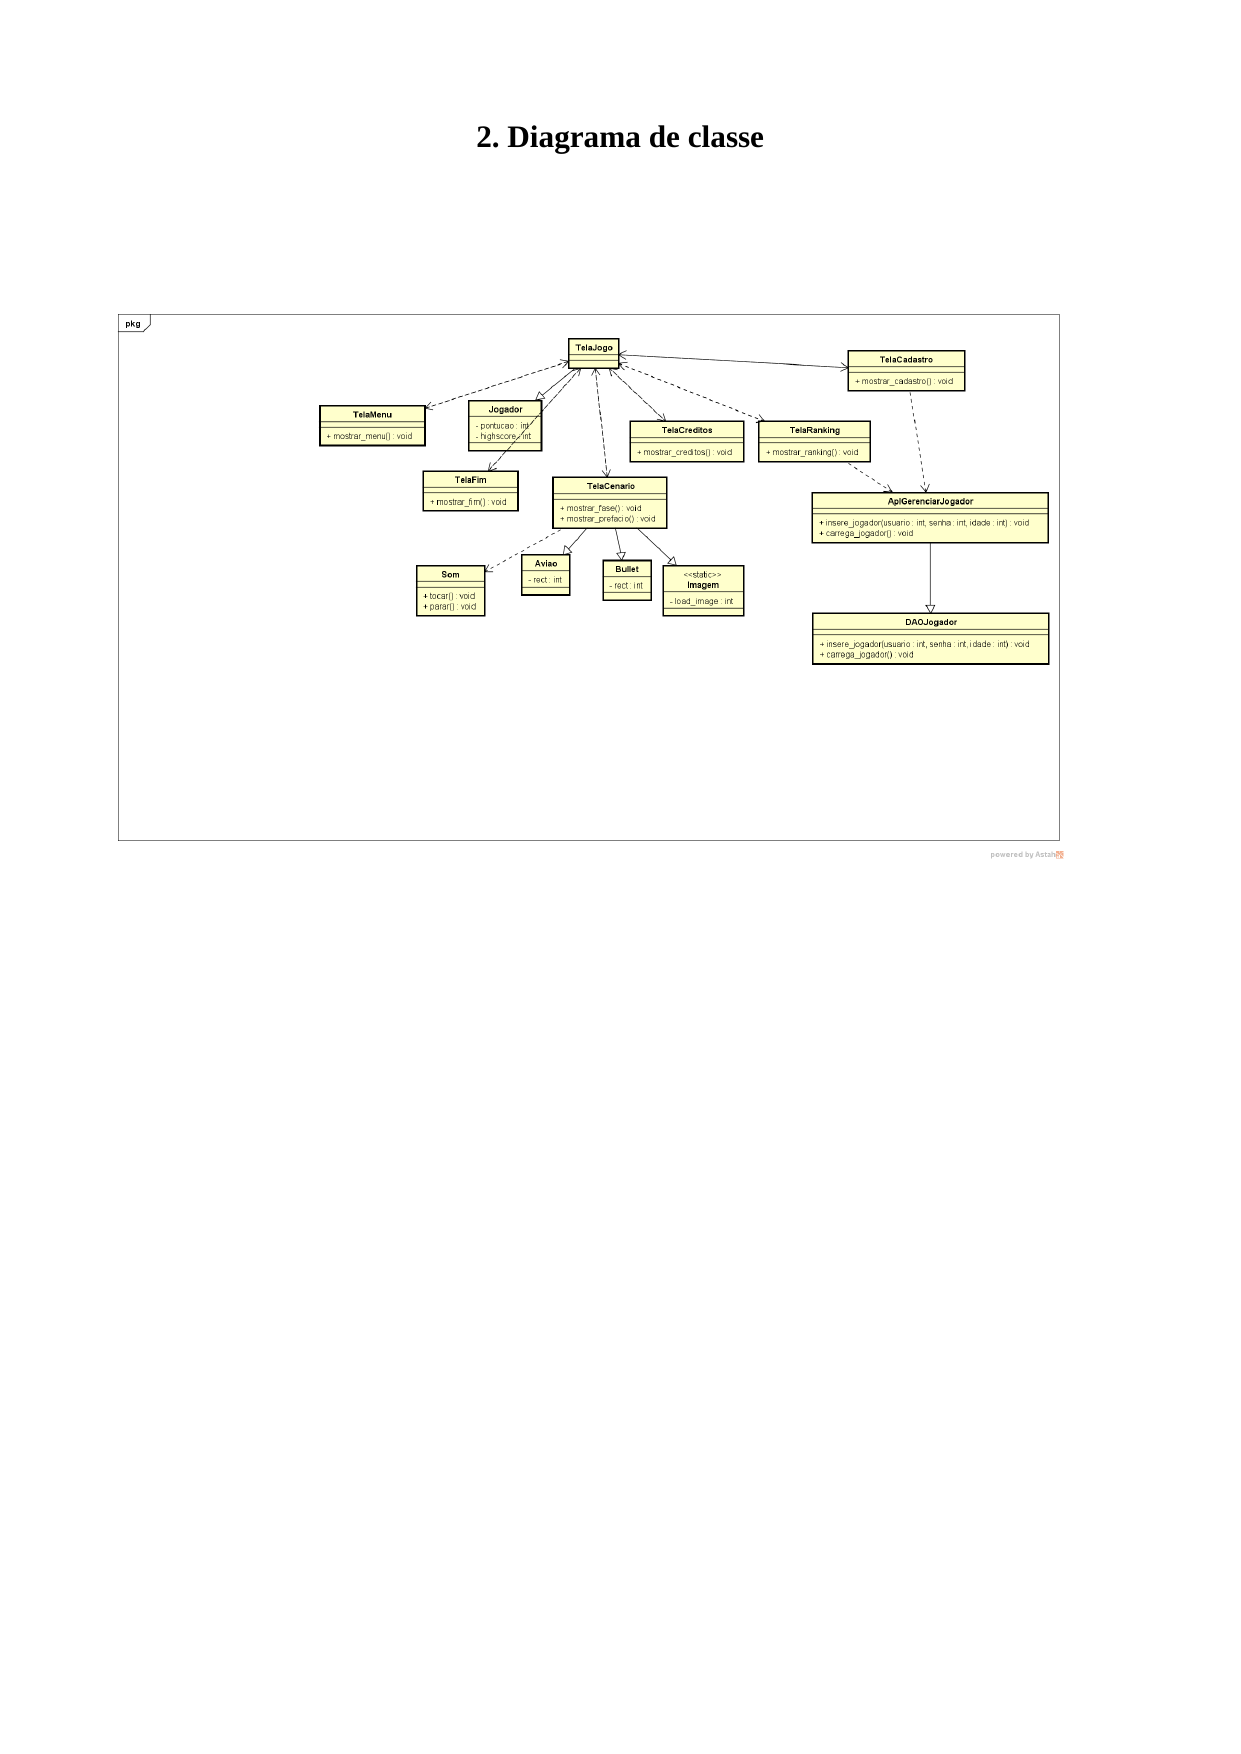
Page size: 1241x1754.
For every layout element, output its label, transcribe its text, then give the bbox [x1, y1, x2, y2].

text 2. Diagrama de classe [118, 118, 1122, 154]
picture [111, 307, 1066, 861]
